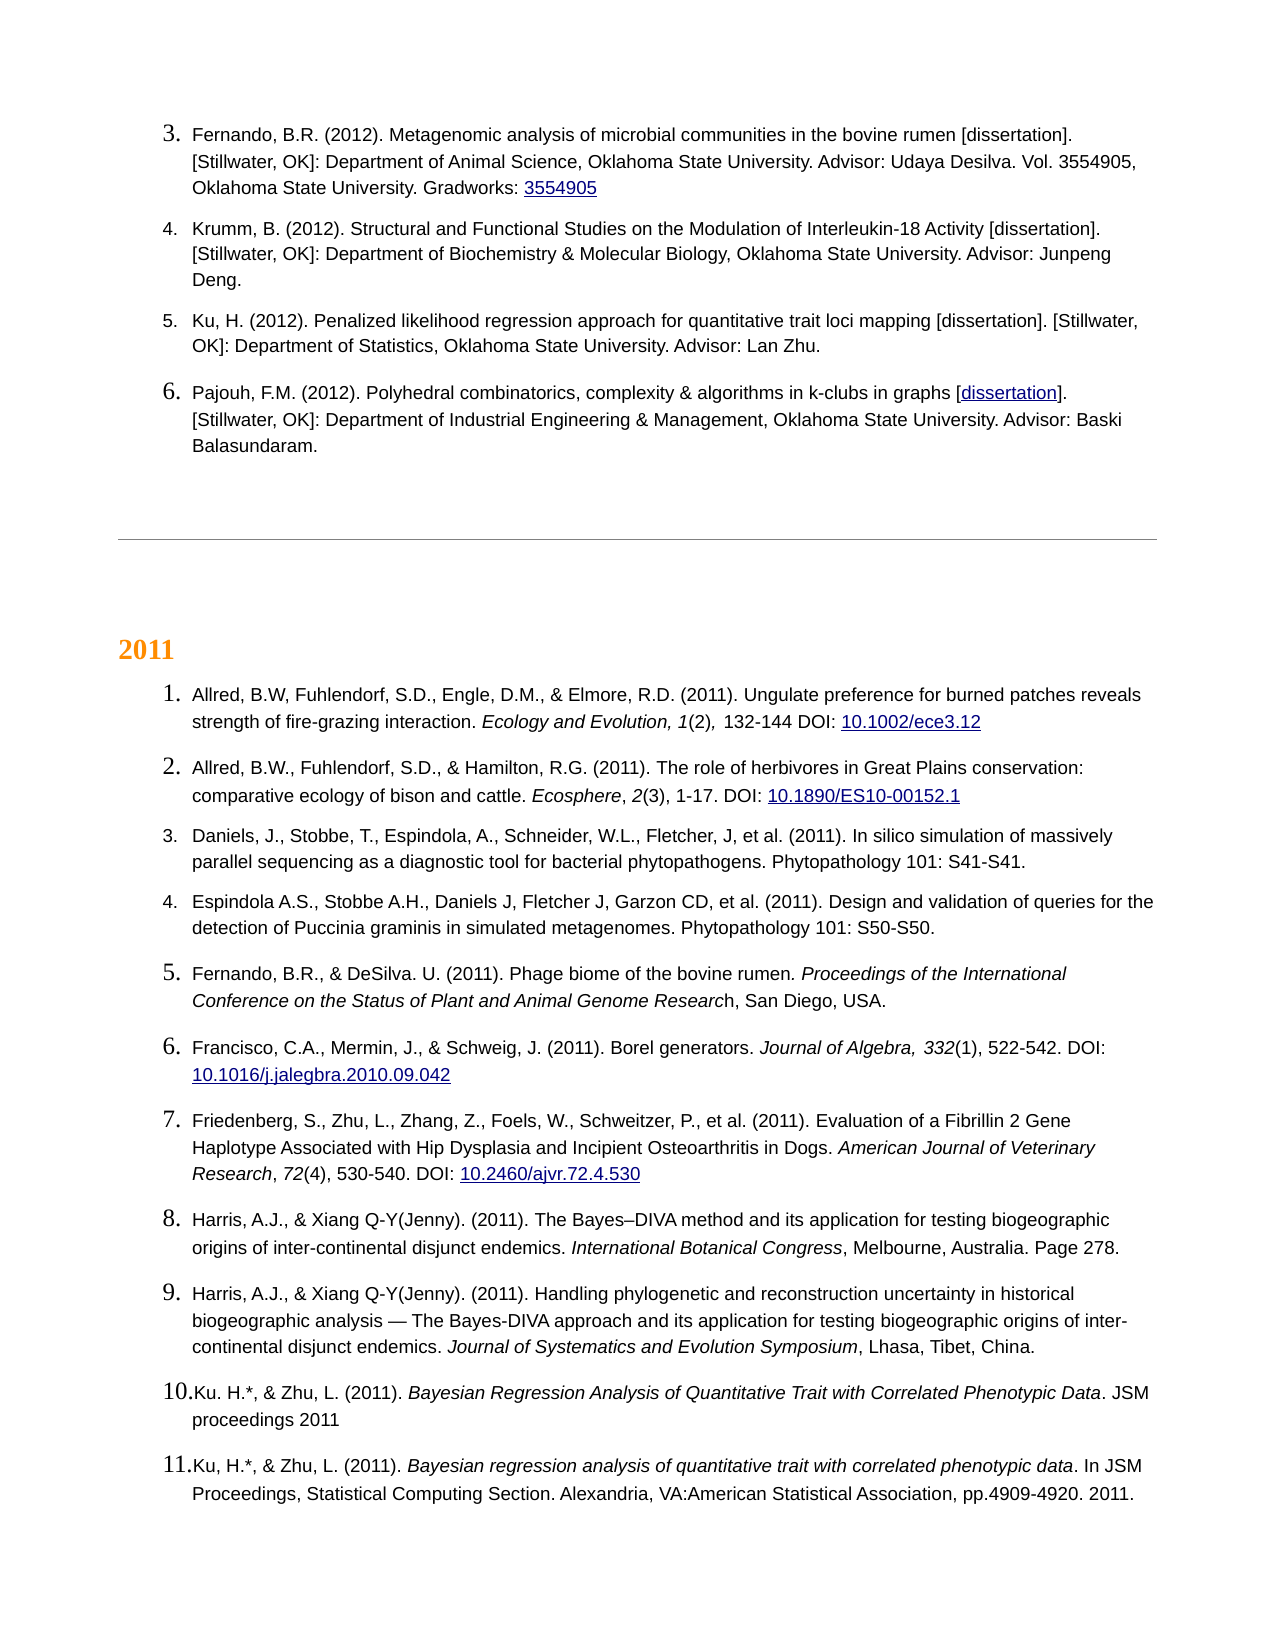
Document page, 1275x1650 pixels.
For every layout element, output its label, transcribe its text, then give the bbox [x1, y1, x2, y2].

list Harris, A.J., & Xiang Q-Y(Jenny). (2011). The Bayes–DIVA method and its application for testing biogeographic origins of inter-continental disjunct endemics. International Botanical Congress, Melbourne, Australia. Page 278. [162, 1203, 1157, 1258]
list Harris, A.J., & Xiang Q-Y(Jenny). (2011). Handling phylogenetic and reconstruction uncertainty in historical biogeographic analysis — The Bayes-DIVA approach and its application for testing biogeographic origins of inter-continental disjunct endemics. Journal of Systematics and Evolution Symposium, Lhasa, Tibet, China. [162, 1277, 1157, 1357]
list Pajouh, F.M. (2012). Polyhedral combinatorics, complexity & algorithms in k-clubs in graphs [dissertation]. [Stillwater, OK]: Department of Industrial Engineering & Management, Oklahoma State University. Advisor: Baski Balasundaram. [162, 376, 1157, 456]
list Espindola A.S., Stobbe A.H., Daniels J, Fletcher J, Garzon CD, et al. (2011). Design and validation of queries for the detection of Puccinia graminis in simulated metagenomes. Phytopathology 101: S50-S50. [162, 891, 1157, 938]
list Krumm, B. (2012). Structural and Functional Studies on the Modulation of Interleukin-18 Activity [dissertation]. [Stillwater, OK]: Department of Biochemistry & Molecular Biology, Oklahoma State University. Advisor: Junpeng Deng. [162, 217, 1157, 291]
list Fernando, B.R. (2012). Metagenomic analysis of microbial communities in the bovine rumen [dissertation]. [Stillwater, OK]: Department of Animal Science, Oklahoma State University. Advisor: Udaya Desilva. Vol. 3554905, Oklahoma State University. Gradworks: 3554905 [162, 118, 1157, 198]
list Ku, H.*, & Zhu, L. (2011). Bayesian regression analysis of quantitative trait with correlated phenotypic data. In JSM Proceedings, Statistical Computing Section. Alexandria, VA:American Statistical Association, pp.4909-4920. 2011. [162, 1449, 1157, 1504]
list Fernando, B.R., & DeSilva. U. (2011). Phage biome of the bovine rumen. Proceedings of the International Conference on the Status of Plant and Animal Genome Research, San Diego, USA. [162, 957, 1157, 1012]
subtitle 2011 [118, 632, 1157, 665]
list Francisco, C.A., Mermin, J., & Schweig, J. (2011). Borel generators. Journal of Algebra, 332(1), 522-542. DOI: 10.1016/j.jalegbra.2010.09.042 [162, 1031, 1157, 1085]
list Friedenberg, S., Zhu, L., Zhang, Z., Foels, W., Schweitzer, P., et al. (2011). Evaluation of a Fibrillin 2 Gene Haplotype Associated with Hip Dysplasia and Incipient Osteoarthritis in Dogs. American Journal of Veterinary Research, 72(4), 530-540. DOI: 10.2460/ajvr.72.4.530 [162, 1104, 1157, 1184]
list Allred, B.W, Fuhlendorf, S.D., Engle, D.M., & Elmore, R.D. (2011). Ungulate preference for burned patches reveals strength of fire-grazing interaction. Ecology and Evolution, 1(2), 132-144 DOI: 10.1002/ece3.12 [162, 678, 1157, 732]
list Allred, B.W., Fuhlendorf, S.D., & Hamilton, R.G. (2011). The role of herbivores in Great Plains conservation: comparative ecology of bison and cattle. Ecosphere, 2(3), 1-17. DOI: 10.1890/ES10-00152.1 [162, 751, 1157, 806]
list Ku. H.*, & Zhu, L. (2011). Bayesian Regression Analysis of Quantitative Trait with Correlated Phenotypic Data. JSM proceedings 2011 [162, 1376, 1157, 1431]
list Daniels, J., Stobbe, T., Espindola, A., Schneider, W.L., Fletcher, J, et al. (2011). In silico simulation of massively parallel sequencing as a diagnostic tool for bacterial phytopathogens. Phytopathology 101: S41-S41. [162, 825, 1157, 872]
list Ku, H. (2012). Penalized likelihood regression approach for quantitative trait loci mapping [dissertation]. [Stillwater, OK]: Department of Statistics, Oklahoma State University. Advisor: Lan Zhu. [162, 309, 1157, 357]
